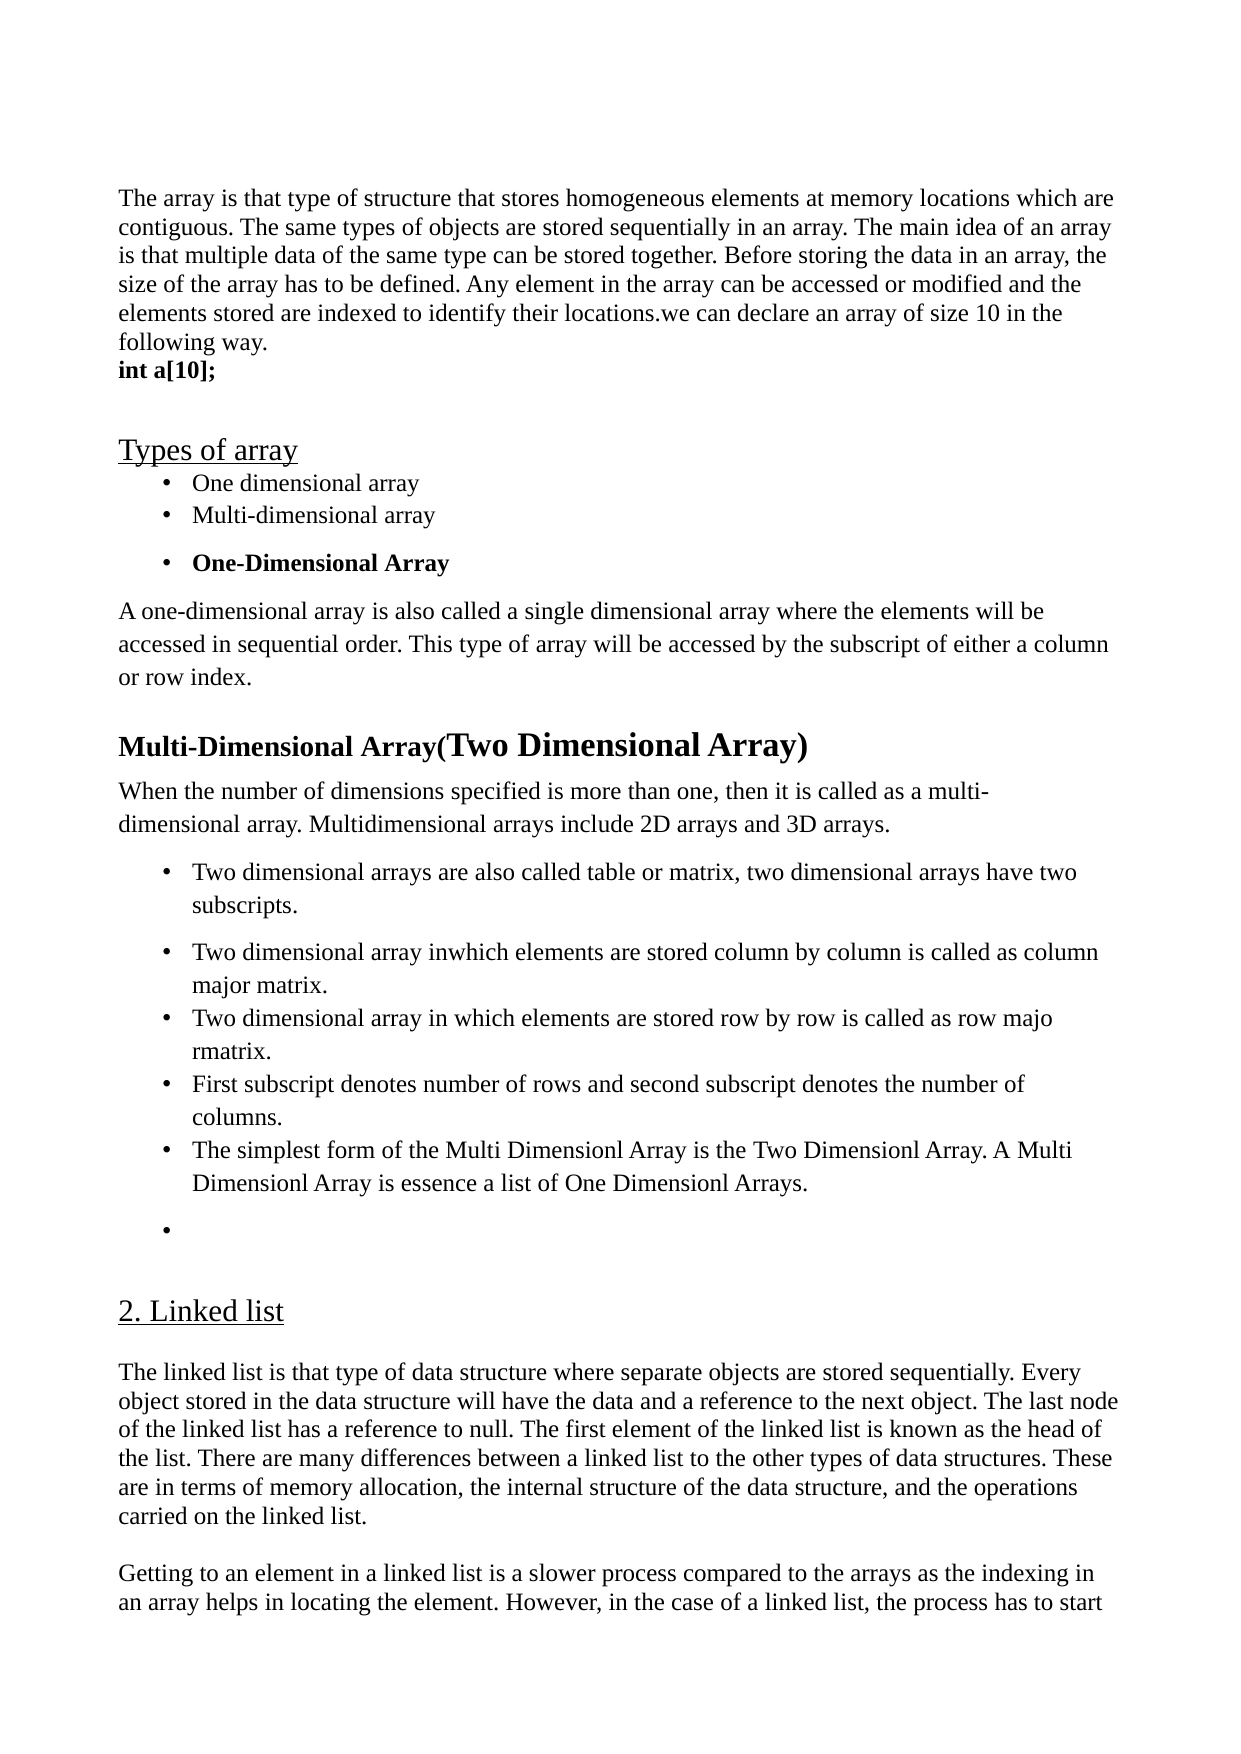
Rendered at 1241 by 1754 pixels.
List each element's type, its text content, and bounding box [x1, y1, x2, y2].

list The simplest form of the Multi Dimensionl Array is the Two Dimensionl Array. A Multi Dimensionl Array is essence a list of One Dimensionl Arrays. [162, 1135, 1122, 1197]
list Two dimensional arrays are also called table or matrix, two dimensional arrays have two subscripts. [162, 857, 1122, 918]
text A one-dimensional array is also called a single dimensional array where the elements will be accessed in sequential order. This type of array will be accessed by the subscript of either a column or row index. [118, 596, 1122, 691]
list Two dimensional array in which elements are stored row by row is called as row majo rmatrix. [162, 1003, 1122, 1065]
subtitle Multi-Dimensional Array(Two Dimensional Array) [118, 724, 1122, 763]
list Multi-dimensional array [162, 501, 1122, 529]
list Two dimensional array inwhich elements are stored column by column is called as column major matrix. [162, 937, 1122, 999]
list First subscript denotes number of rows and second subscript denotes the number of columns. [162, 1069, 1122, 1131]
list One dimensional array [162, 468, 1122, 496]
text The array is that type of structure that stores homogeneous elements at memory locations which are contiguous. The same types of objects are stored sequentially in an array. The main idea of an array is that multiple data of the same type can be stored together. Before storing the data in an array, the size of the array has to be defined. Any element in the array can be accessed or modified and the elements stored are indexed to identify their locations.we can declare an array of size 10 in the following way. [118, 183, 1122, 355]
text The linked list is that type of data structure where separate objects are stored sequentially. Every object stored in the data structure will have the data and a reference to the next object. The last node of the linked list has a reference to null. The first element of the linked list is known as the head of the list. There are many differences between a linked list to the other types of data structures. These are in terms of memory allocation, the internal structure of the data structure, and the operations carried on the linked list. [118, 1357, 1122, 1529]
text int a[10]; [118, 355, 1122, 384]
text Getting to an element in a linked list is a slower process compared to the arrays as the indexing in an array helps in locating the element. However, in the case of a linked list, the process has to start [118, 1558, 1122, 1616]
list One-Dimensional Array [162, 548, 1122, 577]
text 2. Linked list [118, 1292, 1122, 1328]
text When the number of dimensions specified is more than one, then it is called as a multi-dimensional array. Multidimensional arrays include 2D arrays and 3D arrays. [118, 776, 1122, 838]
text Types of array [118, 432, 1122, 468]
